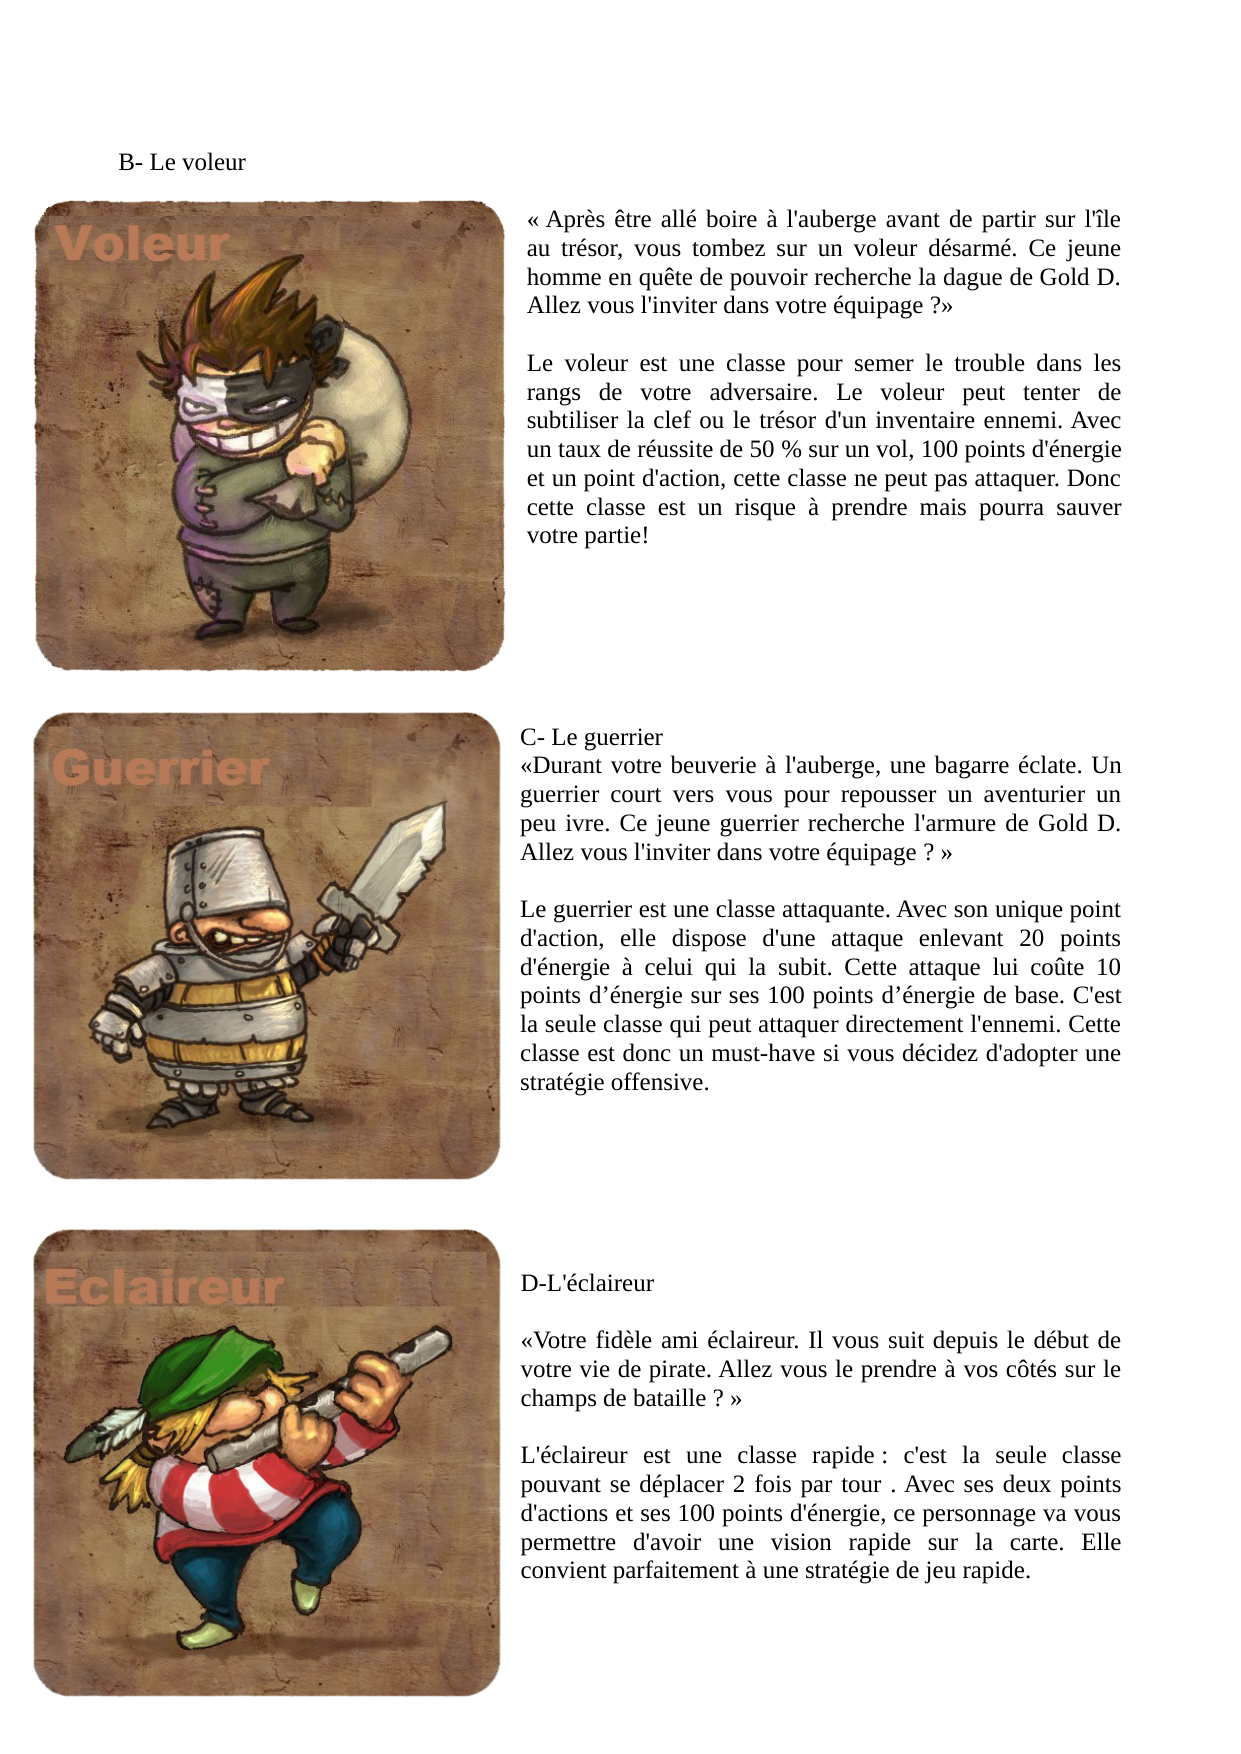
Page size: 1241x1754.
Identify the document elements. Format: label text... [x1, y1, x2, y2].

text C- Le guerrier [520, 722, 1122, 751]
text L'éclaireur est une classe rapide : c'est la seule classe pouvant se déplacer 2 fois par tour . Avec ses deux points d'actions et ses 100 points d'énergie, ce personnage va vous permettre d'avoir une vision rapide sur la carte. Elle convient parfaitement à une stratégie de jeu rapide. [521, 1441, 1122, 1584]
text « Après être allé boire à l'auberge avant de partir sur l'île au trésor, vous tombez sur un voleur désarmé. Ce jeune homme en quête de pouvoir recherche la dague de Gold D. Allez vous l'inviter dans votre équipage ?» [527, 204, 1122, 319]
text Le guerrier est une classe attaquante. Avec son unique point d'action, elle dispose d'une attaque enlevant 20 points d'énergie à celui qui la subit. Cette attaque lui coûte 10 points d’énergie sur ses 100 points d’énergie de base. C'est la seule classe qui peut attaquer directement l'ennemi. Cette classe est donc un must-have si vous décidez d'adopter une stratégie offensive. [520, 894, 1122, 1096]
picture [13, 1209, 521, 1717]
picture [13, 179, 527, 1200]
text «Votre fidèle ami éclaireur. Il vous suit depuis le début de votre vie de pirate. Allez vous le prendre à vos côtés sur le champs de bataille ? » [521, 1326, 1122, 1412]
text Le voleur est une classe pour semer le trouble dans les rangs de votre adversaire. Le voleur peut tenter de subtiliser la clef ou le trésor d'un inventaire ennemi. Avec un taux de réussite de 50 % sur un vol, 100 points d'énergie et un point d'action, cette classe ne peut pas attaquer. Donc cette classe est un risque à prendre mais pourra sauver votre partie! [527, 348, 1122, 549]
text «Durant votre beuverie à l'auberge, une bagarre éclate. Un guerrier court vers vous pour repousser un aventurier un peu ivre. Ce jeune guerrier recherche l'armure de Gold D. Allez vous l'inviter dans votre équipage ? » [520, 751, 1122, 866]
text D-L'éclaireur [521, 1268, 1122, 1297]
text B- Le voleur [118, 147, 1122, 176]
